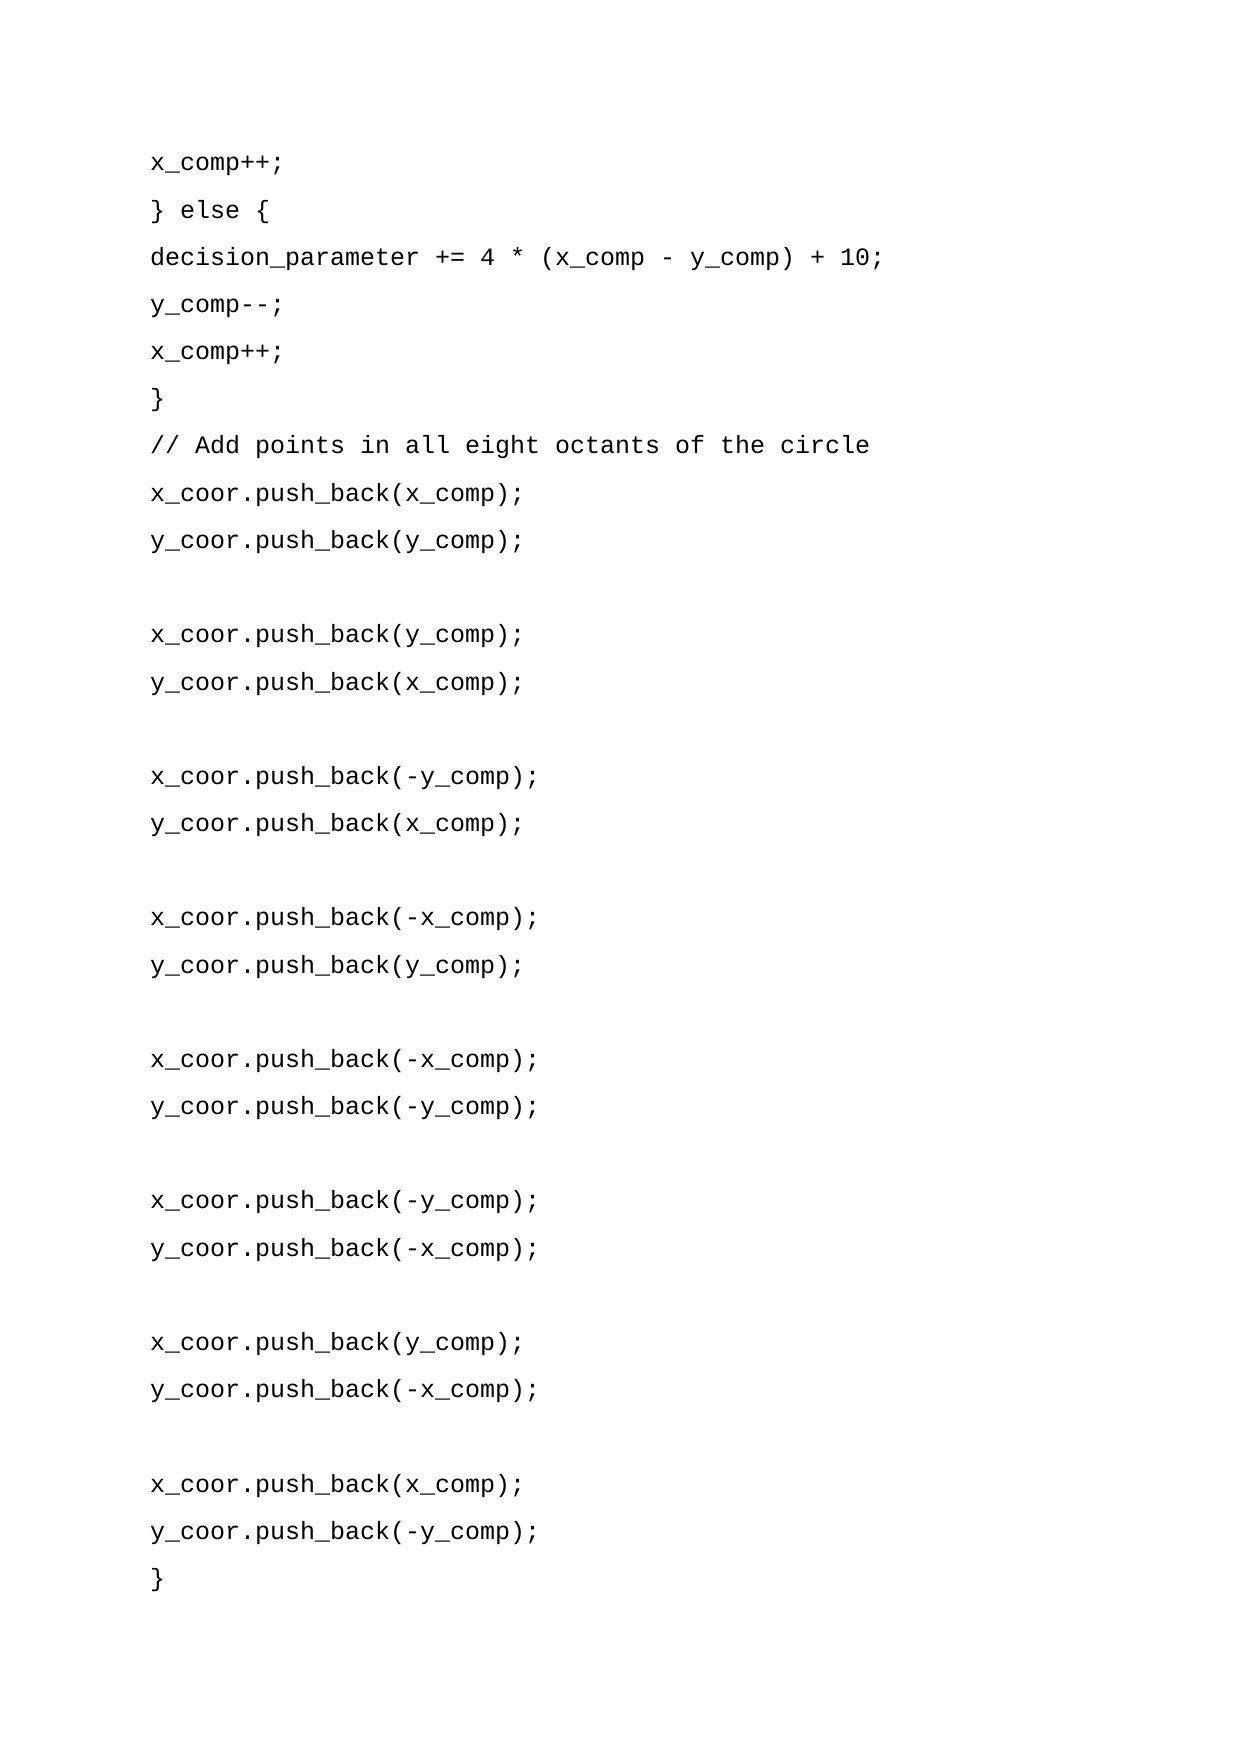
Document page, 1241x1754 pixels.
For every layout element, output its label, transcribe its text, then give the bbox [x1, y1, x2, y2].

text } else { [150, 197, 1090, 226]
text y_coor.push_back(-y_comp); [150, 1094, 1090, 1122]
text decision_parameter += 4 * (x_comp - y_comp) + 10; [150, 244, 1090, 273]
text y_coor.push_back(x_comp); [150, 669, 1090, 697]
text x_coor.push_back(-x_comp); [150, 1047, 1090, 1075]
text x_coor.push_back(x_comp); [150, 480, 1090, 509]
text x_coor.push_back(-y_comp); [150, 1188, 1090, 1216]
text x_coor.push_back(-x_comp); [150, 905, 1090, 933]
text } [150, 386, 1090, 414]
text y_coor.push_back(y_comp); [150, 527, 1090, 556]
text y_coor.push_back(-x_comp); [150, 1377, 1090, 1405]
text y_coor.push_back(-y_comp); [150, 1518, 1090, 1547]
text x_coor.push_back(y_comp); [150, 622, 1090, 650]
text x_coor.push_back(y_comp); [150, 1330, 1090, 1358]
text x_comp++; [150, 339, 1090, 367]
text y_coor.push_back(-x_comp); [150, 1235, 1090, 1264]
text x_coor.push_back(-y_comp); [150, 763, 1090, 792]
text } [150, 1566, 1090, 1594]
text y_coor.push_back(x_comp); [150, 811, 1090, 839]
text // Add points in all eight octants of the circle [150, 433, 1090, 461]
text x_comp++; [150, 150, 1090, 178]
text x_coor.push_back(x_comp); [150, 1471, 1090, 1499]
text y_coor.push_back(y_comp); [150, 952, 1090, 981]
text y_comp--; [150, 292, 1090, 320]
